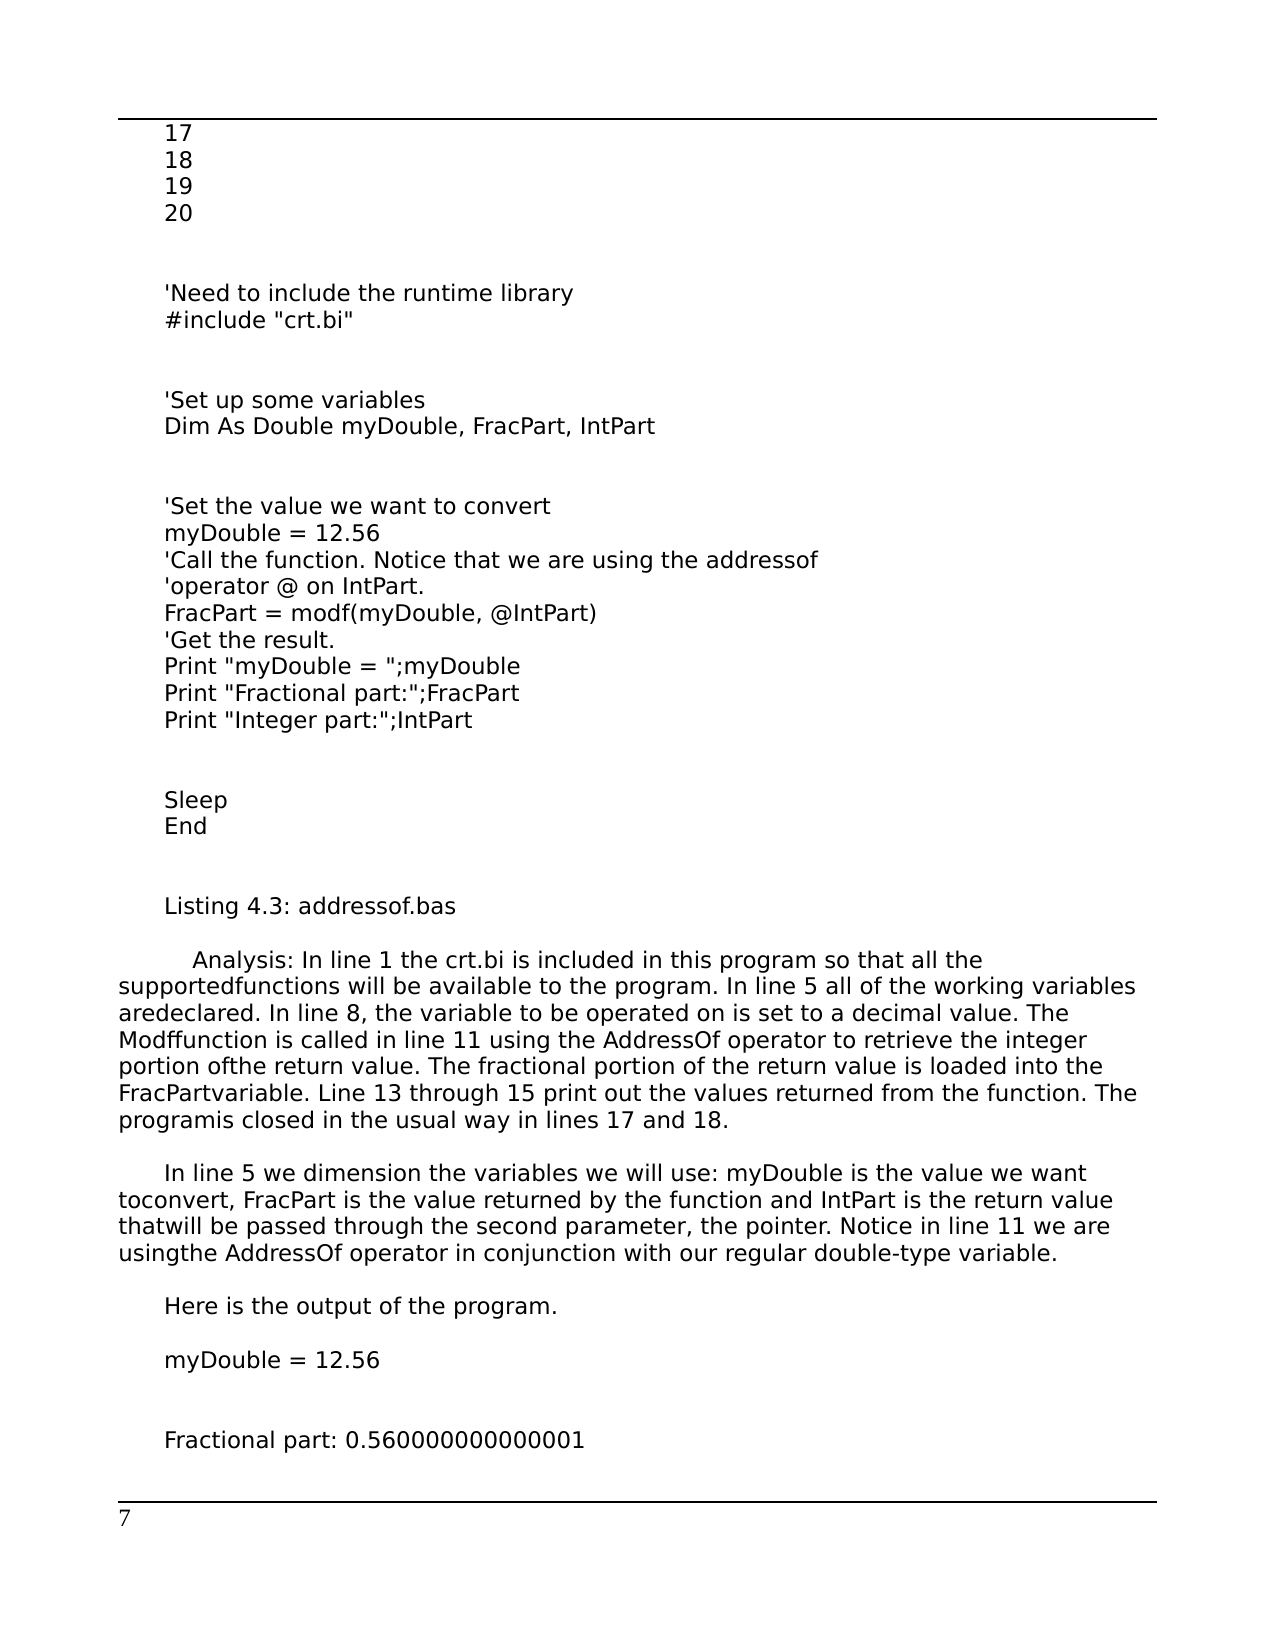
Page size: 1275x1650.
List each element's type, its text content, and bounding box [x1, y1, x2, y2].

text FracPart = modf(myDouble, @IntPart) [118, 600, 1157, 627]
text 'Call the function. Notice that we are using the addressof [118, 547, 1157, 573]
text 17 [118, 120, 1157, 147]
text 'operator @ on IntPart. [118, 573, 1157, 600]
text 18 [118, 147, 1157, 173]
text Print "Integer part:";IntPart [118, 707, 1157, 733]
text 'Set up some variables [118, 387, 1157, 413]
text 'Get the result. [118, 627, 1157, 653]
text 20 [118, 200, 1157, 227]
text Analysis: In line 1 the crt.bi is included in this program so that all the supportedfunctions will be available to the program. In line 5 all of the working variables aredeclared. In line 8, the variable to be operated on is set to a decimal value. The Modffunction is called in line 11 using the AddressOf operator to retrieve the integer portion ofthe return value. The fractional portion of the return value is loaded into the FracPartvariable. Line 13 through 15 print out the values returned from the function. The programis closed in the usual way in lines 17 and 18. [118, 947, 1157, 1133]
text End [118, 813, 1157, 840]
text Fractional part: 0.560000000000001 [118, 1427, 1157, 1453]
text Print "Fractional part:";FracPart [118, 680, 1157, 707]
text myDouble = 12.56 [118, 520, 1157, 547]
text myDouble = 12.56 [118, 1347, 1157, 1373]
text Sleep [118, 787, 1157, 813]
text Print "myDouble = ";myDouble [118, 653, 1157, 680]
text In line 5 we dimension the variables we will use: myDouble is the value we want toconvert, FracPart is the value returned by the function and IntPart is the return value thatwill be passed through the second parameter, the pointer. Notice in line 11 we are usingthe AddressOf operator in conjunction with our regular double-type variable. [118, 1160, 1157, 1267]
text 'Set the value we want to convert [118, 493, 1157, 520]
text #include "crt.bi" [118, 307, 1157, 333]
text Here is the output of the program. [118, 1293, 1157, 1320]
text 'Need to include the runtime library [118, 280, 1157, 307]
text 19 [118, 173, 1157, 200]
text Listing 4.3: addressof.bas [118, 893, 1157, 920]
text Dim As Double myDouble, FracPart, IntPart [118, 413, 1157, 440]
